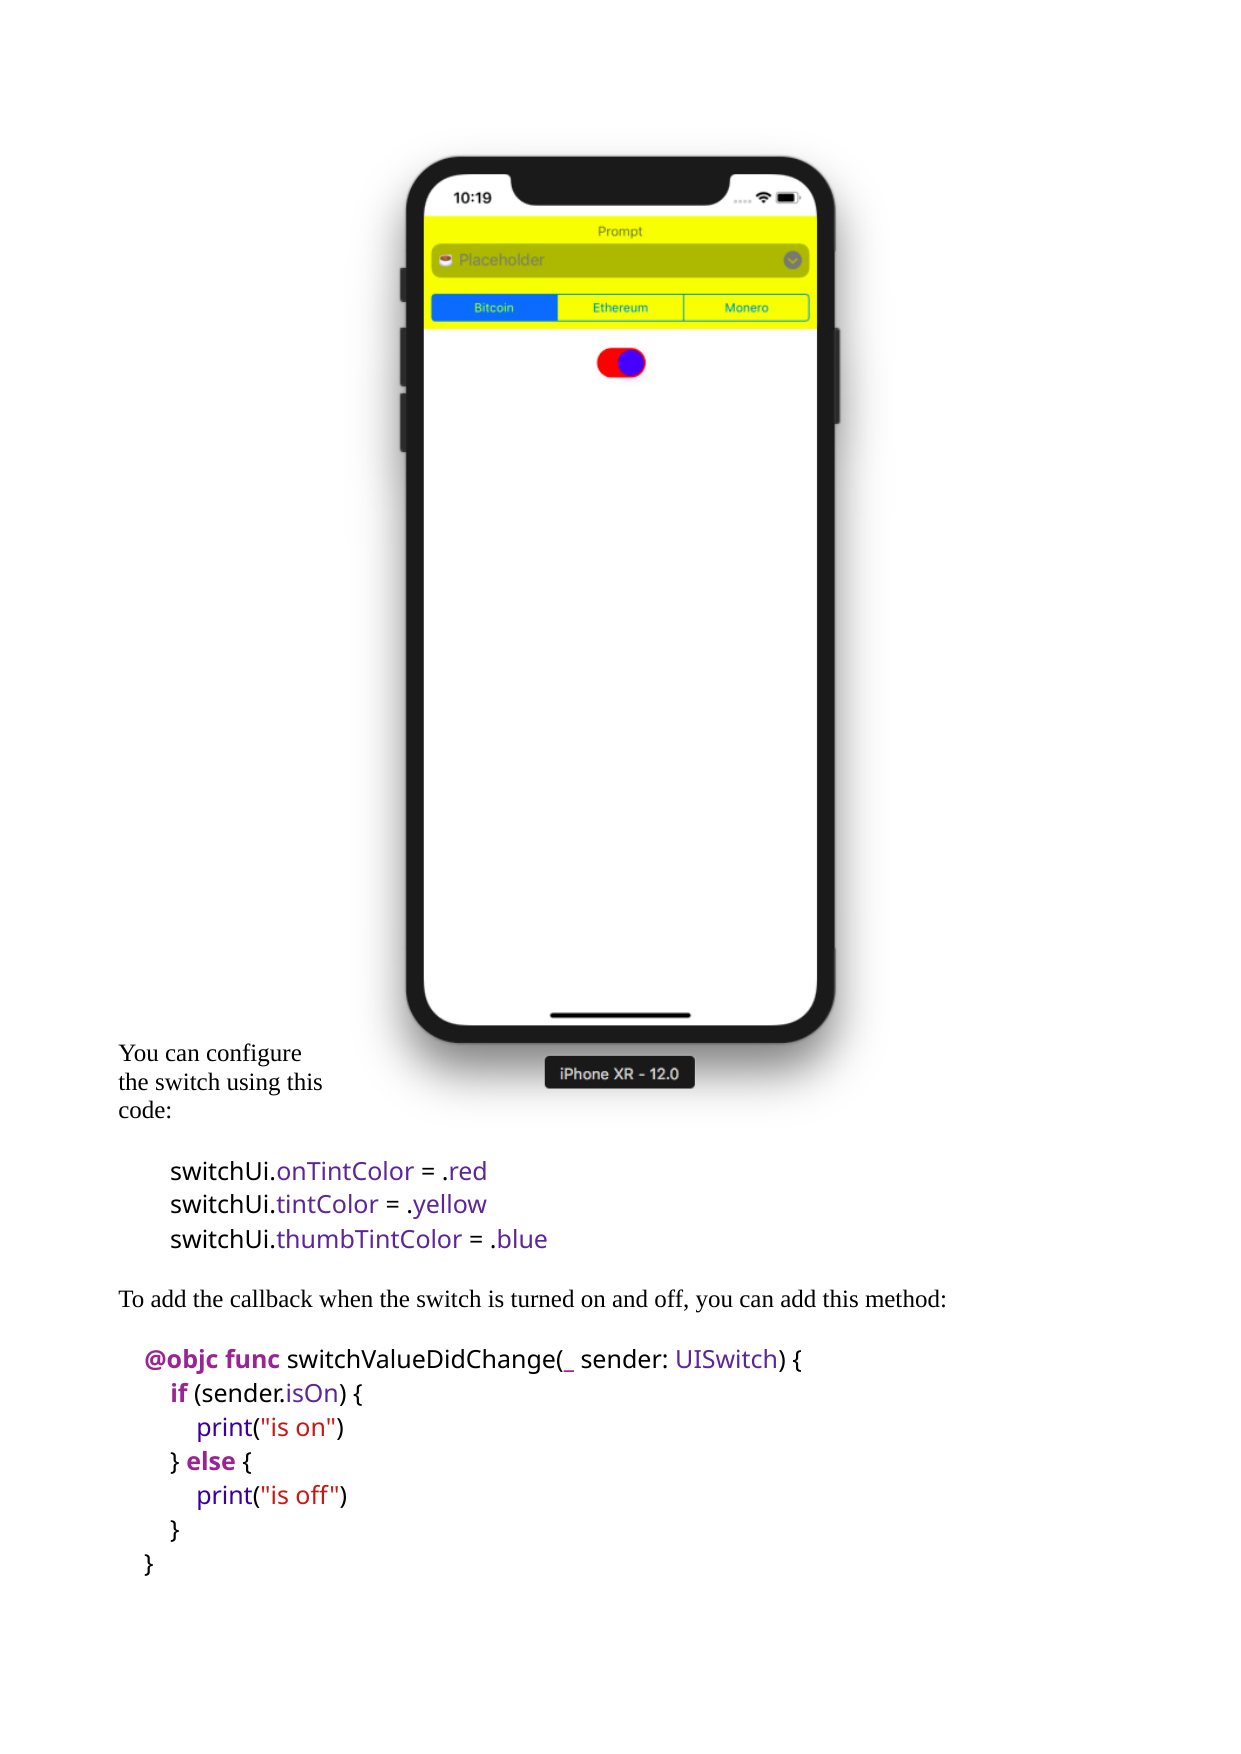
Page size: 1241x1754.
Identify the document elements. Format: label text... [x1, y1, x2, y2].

text You can configure the switch using this code: [118, 1038, 330, 1124]
text To add the callback when the switch is turned on and off, you can add this method: [118, 1284, 1122, 1313]
text print("is on") [118, 1410, 1122, 1444]
text switchUi.onTintColor = .red [118, 1153, 1122, 1187]
text [911, 1038, 1122, 1124]
text switchUi.tintColor = .yellow [118, 1187, 1122, 1221]
picture [330, 118, 911, 1138]
text } [118, 1546, 1122, 1580]
text switchUi.thumbTintColor = .blue [118, 1221, 1122, 1255]
text } else { [118, 1444, 1122, 1478]
text @objc func switchValueDidChange(_ sender: UISwitch) { [118, 1342, 1122, 1376]
text if (sender.isOn) { [118, 1376, 1122, 1410]
text } [118, 1512, 1122, 1546]
text print("is off") [118, 1478, 1122, 1512]
